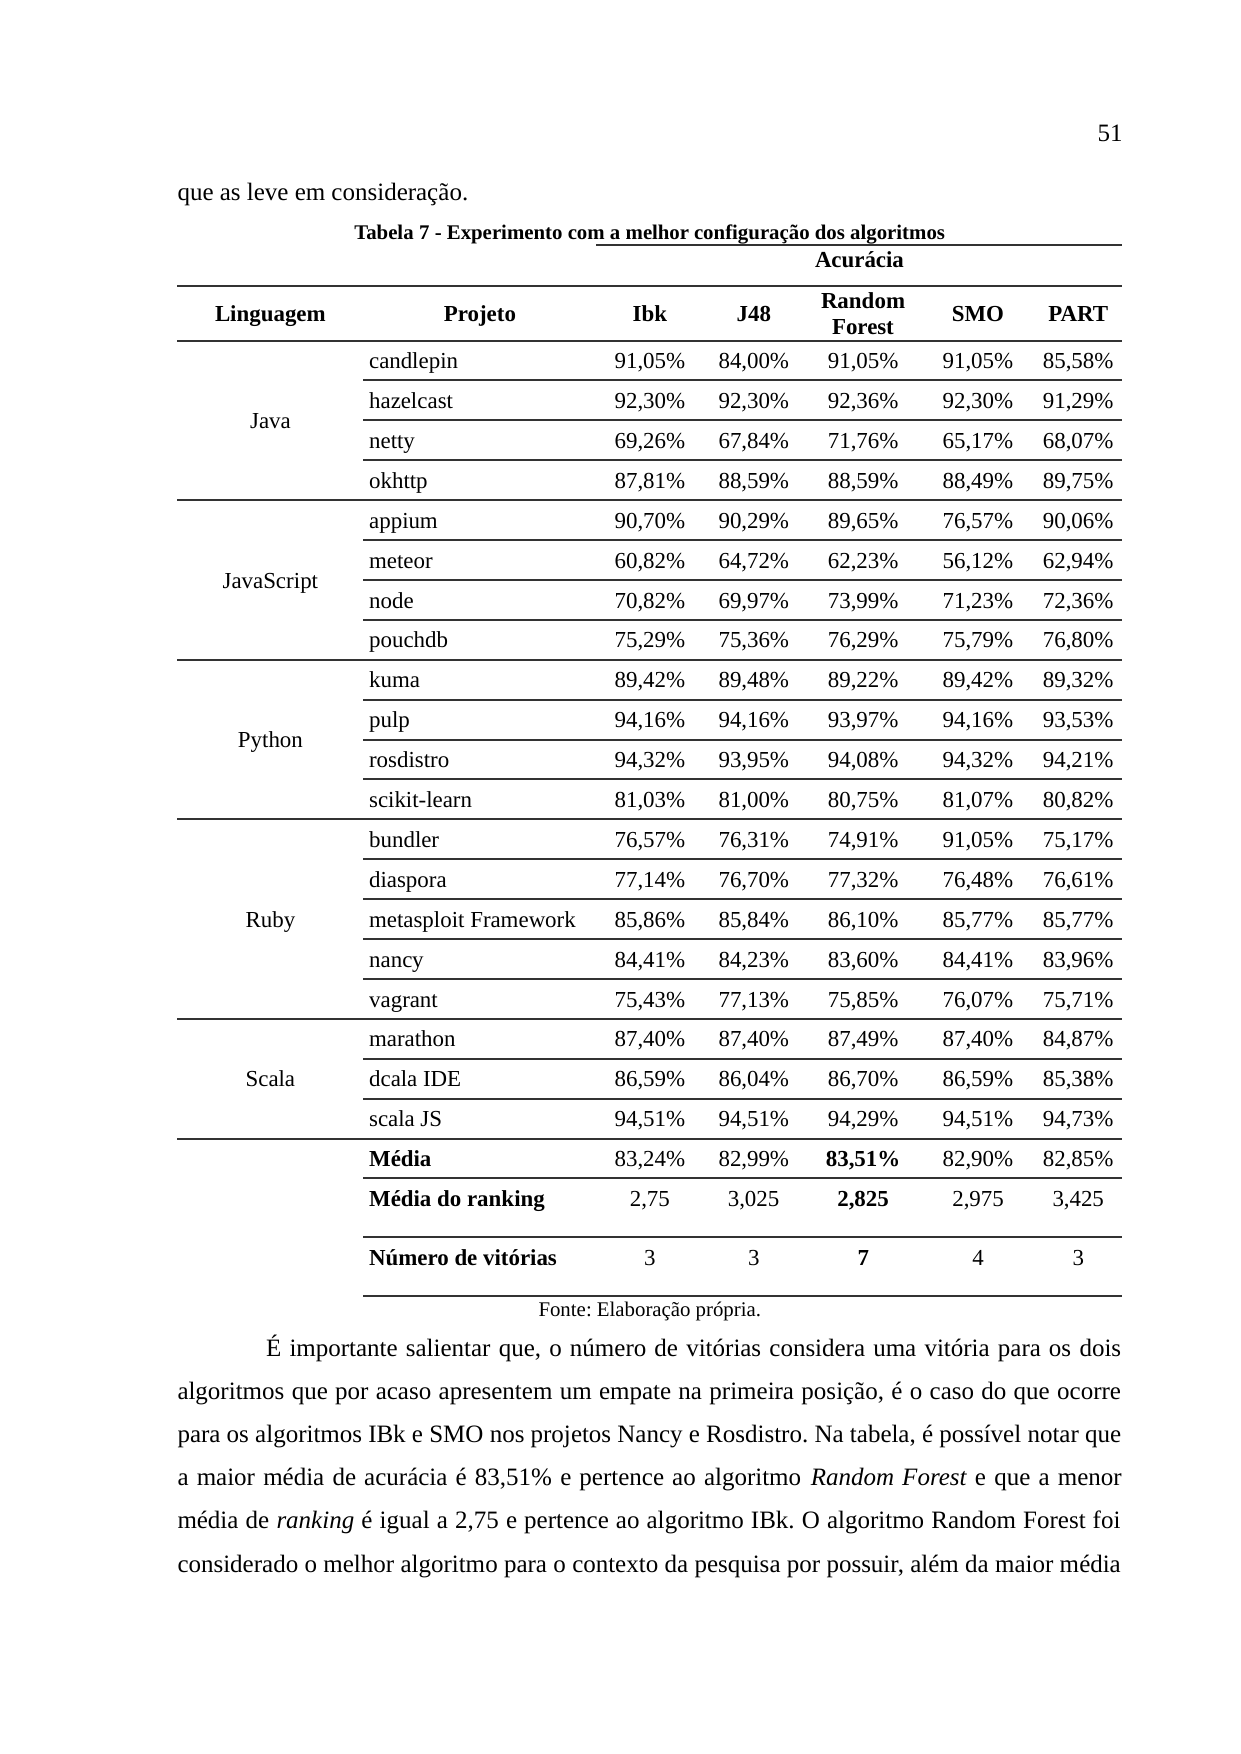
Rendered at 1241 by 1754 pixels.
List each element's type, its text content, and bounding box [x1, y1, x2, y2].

table_cell 83,51% [804, 1140, 922, 1177]
table_cell 60,82% [596, 541, 703, 579]
table_cell JavaScript [177, 501, 363, 659]
table_cell Linguagem [177, 287, 363, 339]
table_cell 87,49% [804, 1020, 922, 1058]
table_cell 62,94% [1034, 541, 1122, 579]
table_cell 92,30% [922, 381, 1034, 419]
table_cell 75,29% [596, 621, 703, 659]
table_cell 86,10% [804, 900, 922, 938]
table_cell 90,06% [1034, 501, 1122, 539]
table_cell pouchdb [363, 621, 596, 659]
table_cell 69,97% [703, 581, 804, 619]
table_cell 84,00% [703, 342, 804, 379]
table_cell 87,40% [596, 1020, 703, 1058]
table_cell 2,75 [596, 1179, 703, 1236]
table_cell 75,71% [1034, 980, 1122, 1018]
table_cell dcala IDE [363, 1060, 596, 1097]
table_cell 94,08% [804, 741, 922, 778]
table_cell 85,86% [596, 900, 703, 938]
table_cell 84,41% [922, 940, 1034, 978]
table_cell 83,24% [596, 1140, 703, 1177]
table_cell 84,41% [596, 940, 703, 978]
table_cell Média do ranking [363, 1179, 596, 1236]
table_cell 88,49% [922, 461, 1034, 499]
table_cell rosdistro [363, 741, 596, 778]
table_cell marathon [363, 1020, 596, 1058]
table_cell 74,91% [804, 820, 922, 858]
table_cell 82,99% [703, 1140, 804, 1177]
table_cell 75,85% [804, 980, 922, 1018]
text Tabela 7 - Experimento com a melhor configuração dos algoritmos [177, 220, 1122, 244]
table_cell 89,65% [804, 501, 922, 539]
table_cell 83,96% [1034, 940, 1122, 978]
table_cell Ibk [596, 287, 703, 339]
table_header [177, 244, 363, 285]
table_cell 92,36% [804, 381, 922, 419]
text . O objetivo deste experimento foi identificar o melhor parâmetro para cada algoritmo no contexto da pesquisa. Para fins de comparação, os melhores resultados são apresentados na Tabela 7, também é possível observar as três métricas utilizadas para determinar o melhor algoritmo: Média da acurácia, média do ranking e o número de vitórias obtidas. Nota-se que há uma diversificação entre os valores de acurácia entre os projetos. Por exemplo, o projeto meteor apresenta valores de acurácia abaixo de 65% para todos os algoritmos, já o projeto scala js apresenta valores de acurácia acima de 94% para todos os algoritmos. Isso demonstra que cada projeto possui peculiaridades bem como a importância de uma análise que as leve em consideração. [177, 177, 1122, 206]
table_cell 83,60% [804, 940, 922, 978]
table_cell 76,57% [596, 820, 703, 858]
table_cell node [363, 581, 596, 619]
table_cell kuma [363, 661, 596, 698]
table_cell 76,48% [922, 860, 1034, 898]
table_cell 86,04% [703, 1060, 804, 1097]
table_cell 86,59% [922, 1060, 1034, 1097]
table_cell 88,59% [703, 461, 804, 499]
table_cell 76,57% [922, 501, 1034, 539]
table_cell 70,82% [596, 581, 703, 619]
table_cell 64,72% [703, 541, 804, 579]
table_cell 94,73% [1034, 1100, 1122, 1137]
table_cell Random Forest [804, 287, 922, 339]
table_cell 75,36% [703, 621, 804, 659]
table_cell 85,38% [1034, 1060, 1122, 1097]
table_cell 89,22% [804, 661, 922, 698]
table_cell 87,40% [703, 1020, 804, 1058]
table_cell 77,13% [703, 980, 804, 1018]
table_cell 94,51% [922, 1100, 1034, 1137]
table_cell 94,21% [1034, 741, 1122, 778]
table_cell 68,07% [1034, 421, 1122, 459]
table_cell vagrant [363, 980, 596, 1018]
table_cell 89,32% [1034, 661, 1122, 698]
table_cell 7 [804, 1238, 922, 1295]
table_cell 93,95% [703, 741, 804, 778]
table_cell 94,16% [703, 701, 804, 738]
table_cell 81,03% [596, 780, 703, 818]
table_cell Python [177, 661, 363, 818]
table_cell 89,42% [596, 661, 703, 698]
table_cell 69,26% [596, 421, 703, 459]
table_cell [177, 1236, 363, 1295]
table_cell 85,84% [703, 900, 804, 938]
table_cell okhttp [363, 461, 596, 499]
table_cell 3 [703, 1238, 804, 1295]
table_cell 65,17% [922, 421, 1034, 459]
table_cell 89,75% [1034, 461, 1122, 499]
table_cell 89,48% [703, 661, 804, 698]
table_cell Java [177, 342, 363, 499]
table_cell 94,16% [922, 701, 1034, 738]
table_cell 85,58% [1034, 342, 1122, 379]
table_cell 75,17% [1034, 820, 1122, 858]
table_cell candlepin [363, 342, 596, 379]
text Fonte: Elaboração própria. [177, 1297, 1122, 1321]
table_cell 86,59% [596, 1060, 703, 1097]
table_cell bundler [363, 820, 596, 858]
table_cell 80,82% [1034, 780, 1122, 818]
table_cell 94,51% [703, 1100, 804, 1137]
table_cell 91,05% [596, 342, 703, 379]
table_cell 72,36% [1034, 581, 1122, 619]
table_cell Scala [177, 1020, 363, 1137]
table_cell 88,59% [804, 461, 922, 499]
table_cell 67,84% [703, 421, 804, 459]
table_cell Média [363, 1140, 596, 1177]
table_cell 81,07% [922, 780, 1034, 818]
table_cell 3,425 [1034, 1179, 1122, 1236]
table_cell 89,42% [922, 661, 1034, 698]
table_cell 76,80% [1034, 621, 1122, 659]
table_cell Projeto [363, 287, 596, 339]
table_cell 91,05% [804, 342, 922, 379]
table_cell 87,81% [596, 461, 703, 499]
table_cell 84,23% [703, 940, 804, 978]
table_cell 94,29% [804, 1100, 922, 1137]
table_cell netty [363, 421, 596, 459]
table_cell 76,29% [804, 621, 922, 659]
table_cell hazelcast [363, 381, 596, 419]
table_cell scala JS [363, 1100, 596, 1137]
table_cell 56,12% [922, 541, 1034, 579]
table_cell 92,30% [596, 381, 703, 419]
table_cell 94,32% [596, 741, 703, 778]
table_cell 77,32% [804, 860, 922, 898]
table_cell 75,43% [596, 980, 703, 1018]
table_cell metasploit Framework [363, 900, 596, 938]
table_cell 93,53% [1034, 701, 1122, 738]
table_cell 73,99% [804, 581, 922, 619]
table_cell J48 [703, 287, 804, 339]
table_cell 75,79% [922, 621, 1034, 659]
table_cell 94,32% [922, 741, 1034, 778]
table_cell 87,40% [922, 1020, 1034, 1058]
table_cell 91,05% [922, 820, 1034, 858]
table_cell 90,29% [703, 501, 804, 539]
table_cell 76,07% [922, 980, 1034, 1018]
table_cell 2,975 [922, 1179, 1034, 1236]
table_cell [177, 1140, 363, 1177]
table_cell 71,76% [804, 421, 922, 459]
table_cell 81,00% [703, 780, 804, 818]
table_header Acurácia [596, 246, 1122, 285]
table_cell 82,85% [1034, 1140, 1122, 1177]
table_cell 76,31% [703, 820, 804, 858]
table_cell 4 [922, 1238, 1034, 1295]
table_cell scikit-learn [363, 780, 596, 818]
table_cell 62,23% [804, 541, 922, 579]
table_cell appium [363, 501, 596, 539]
text É importante salientar que, o número de vitórias considera uma vitória para os dois algoritmos que por acaso apresentem um empate na primeira posição, é o caso do que ocorre para os algoritmos IBk e SMO nos projetos Nancy e Rosdistro. Na tabela, é possível notar que a maior média de acurácia é 83,51% e pertence ao algoritmo Random Forest e que a menor média de ranking é igual a 2,75 e pertence ao algoritmo IBk. O algoritmo Random Forest foi considerado o melhor algoritmo para o contexto da pesquisa por possuir, além da maior média [177, 1333, 1122, 1577]
table_cell 84,87% [1034, 1020, 1122, 1058]
table_cell Ruby [177, 820, 363, 1018]
table_cell nancy [363, 940, 596, 978]
table_cell 85,77% [1034, 900, 1122, 938]
table_cell diaspora [363, 860, 596, 898]
table_cell 94,16% [596, 701, 703, 738]
table_cell 80,75% [804, 780, 922, 818]
table_cell 86,70% [804, 1060, 922, 1097]
table_cell 76,61% [1034, 860, 1122, 898]
table_header [363, 244, 596, 285]
table_cell 71,23% [922, 581, 1034, 619]
table_cell 93,97% [804, 701, 922, 738]
table_cell 90,70% [596, 501, 703, 539]
table_cell PART [1034, 287, 1122, 339]
table_cell 76,70% [703, 860, 804, 898]
table_cell SMO [922, 287, 1034, 339]
table_cell 3,025 [703, 1179, 804, 1236]
table_cell 91,05% [922, 342, 1034, 379]
table_cell Número de vitórias [363, 1238, 596, 1295]
table_cell 77,14% [596, 860, 703, 898]
table_cell 2,825 [804, 1179, 922, 1236]
table_cell meteor [363, 541, 596, 579]
table_cell 85,77% [922, 900, 1034, 938]
table_cell 3 [1034, 1238, 1122, 1295]
table_cell 82,90% [922, 1140, 1034, 1177]
table_cell 91,29% [1034, 381, 1122, 419]
table_cell 94,51% [596, 1100, 703, 1137]
table_cell 92,30% [703, 381, 804, 419]
table_cell pulp [363, 701, 596, 738]
table_cell 3 [596, 1238, 703, 1295]
table_cell [177, 1177, 363, 1236]
